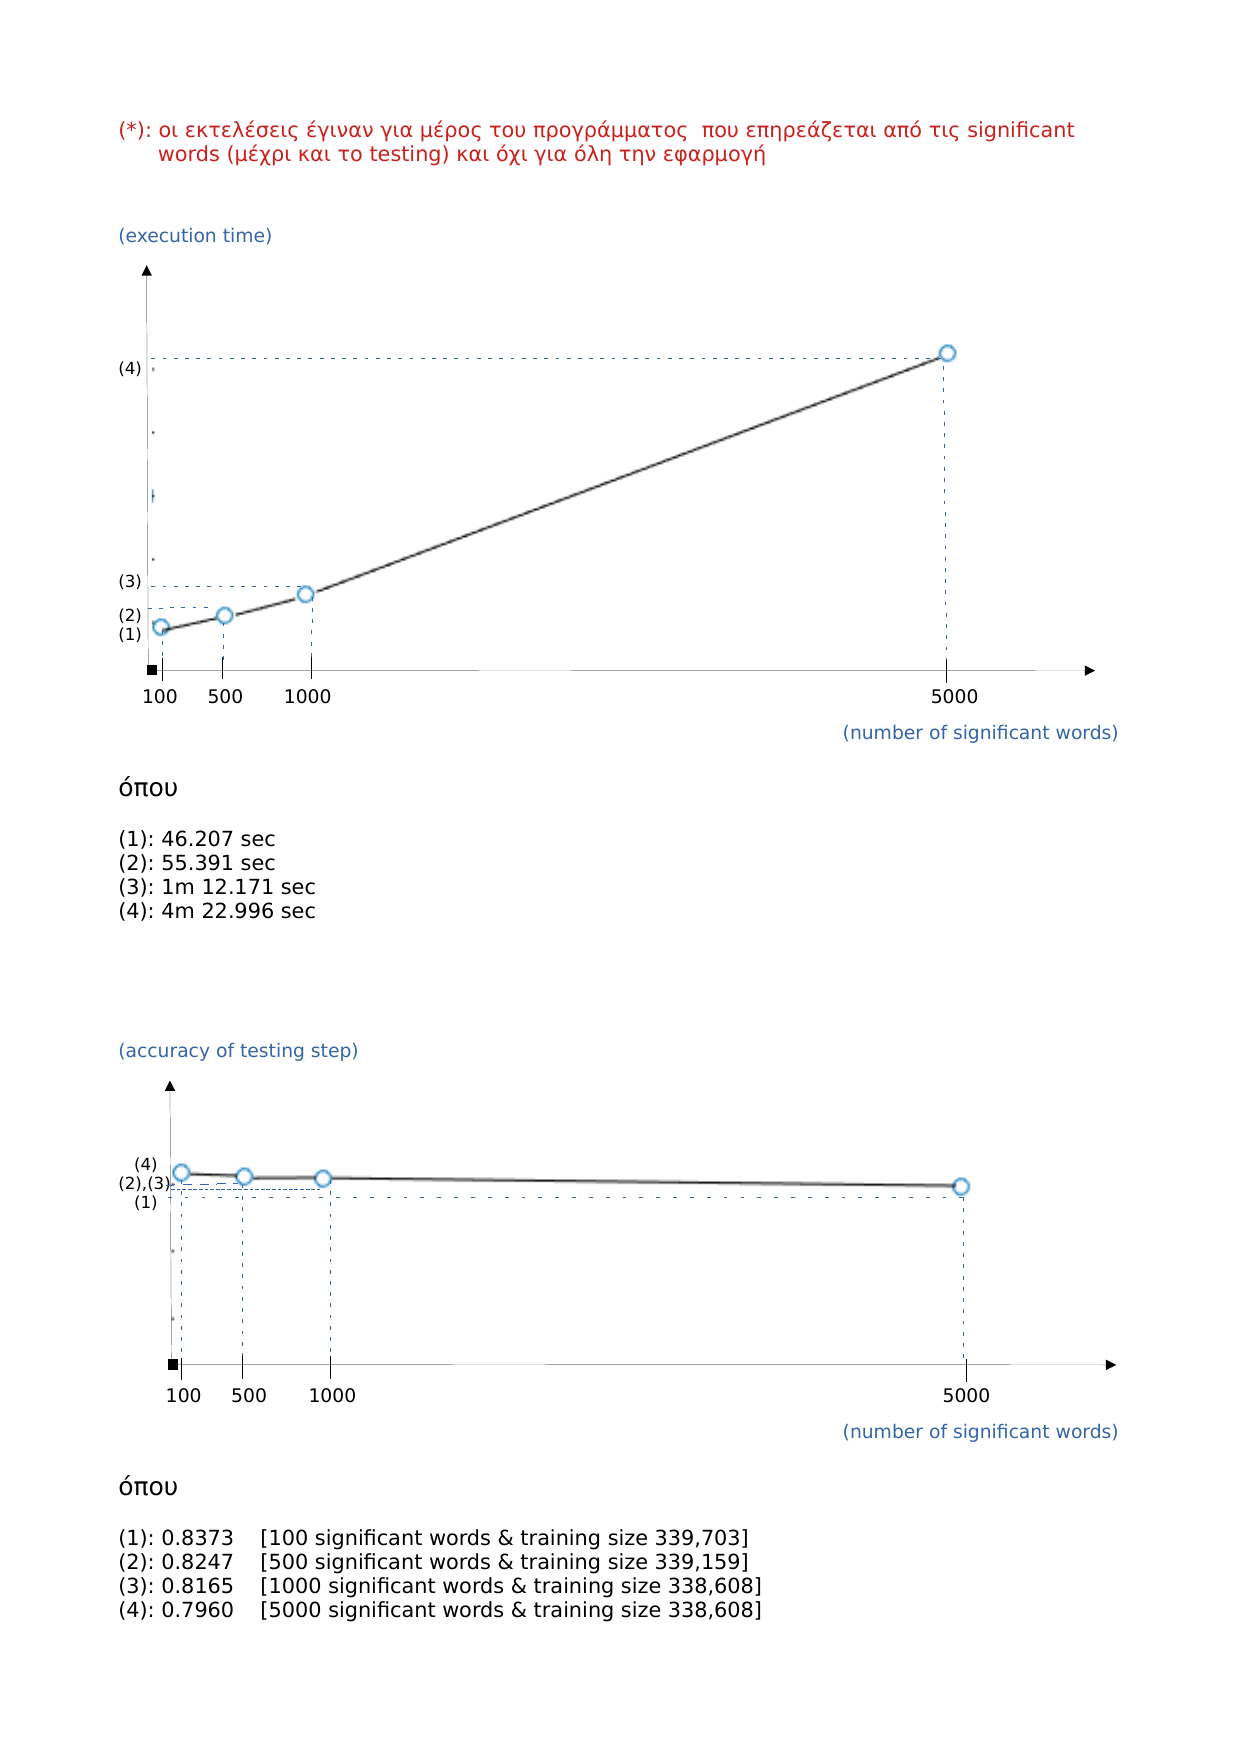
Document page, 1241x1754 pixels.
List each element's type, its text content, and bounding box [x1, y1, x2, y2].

text [1057, 606, 1123, 625]
text (3): 0.8165 [1000 significant words & training size 338,608] [118, 1574, 1123, 1598]
text (1) [118, 625, 148, 644]
picture [151, 320, 1057, 670]
text [1057, 358, 1123, 378]
text (4): 4m 22.996 sec [118, 899, 1123, 924]
text (2): 0.8247 [500 significant words & training size 339,159] [118, 1550, 1123, 1574]
text (execution time) [118, 225, 1123, 247]
text (number of significant words) [118, 722, 1123, 744]
text 100 500 1000 5000 [118, 1385, 1123, 1407]
text (2): 55.391 sec [118, 851, 1123, 875]
text [1057, 625, 1123, 644]
text (number of significant words) [118, 1421, 1123, 1443]
text (2),(3) [118, 1174, 170, 1193]
text (1): 0.8373 [100 significant words & training size 339,703] [118, 1526, 1123, 1550]
text [1061, 1193, 1123, 1213]
picture [171, 1134, 1061, 1364]
text (4): 0.7960 [5000 significant words & training size 338,608] [118, 1598, 1123, 1623]
text 100 500 1000 5000 [118, 686, 1123, 707]
text words (μέχρι και το testing) και όχι για όλη την εφαρμογή [118, 142, 1123, 167]
text (3): 1m 12.171 sec [118, 875, 1123, 899]
text (4) [118, 358, 146, 378]
text (*): οι εκτελέσεις έγιναν για μέρος του προγράμματος που επηρεάζεται από τις significant [118, 118, 1123, 142]
text [1057, 572, 1123, 591]
text (4) [118, 1154, 170, 1174]
text (1) [118, 1193, 170, 1213]
text (3) [118, 572, 147, 591]
text όπου [118, 1472, 1123, 1501]
text [1061, 1154, 1123, 1174]
text [1061, 1174, 1123, 1193]
text όπου [118, 773, 1123, 802]
text (1): 46.207 sec [118, 827, 1123, 851]
text (accuracy of testing step) [118, 1040, 1123, 1062]
text (2) [118, 606, 147, 625]
